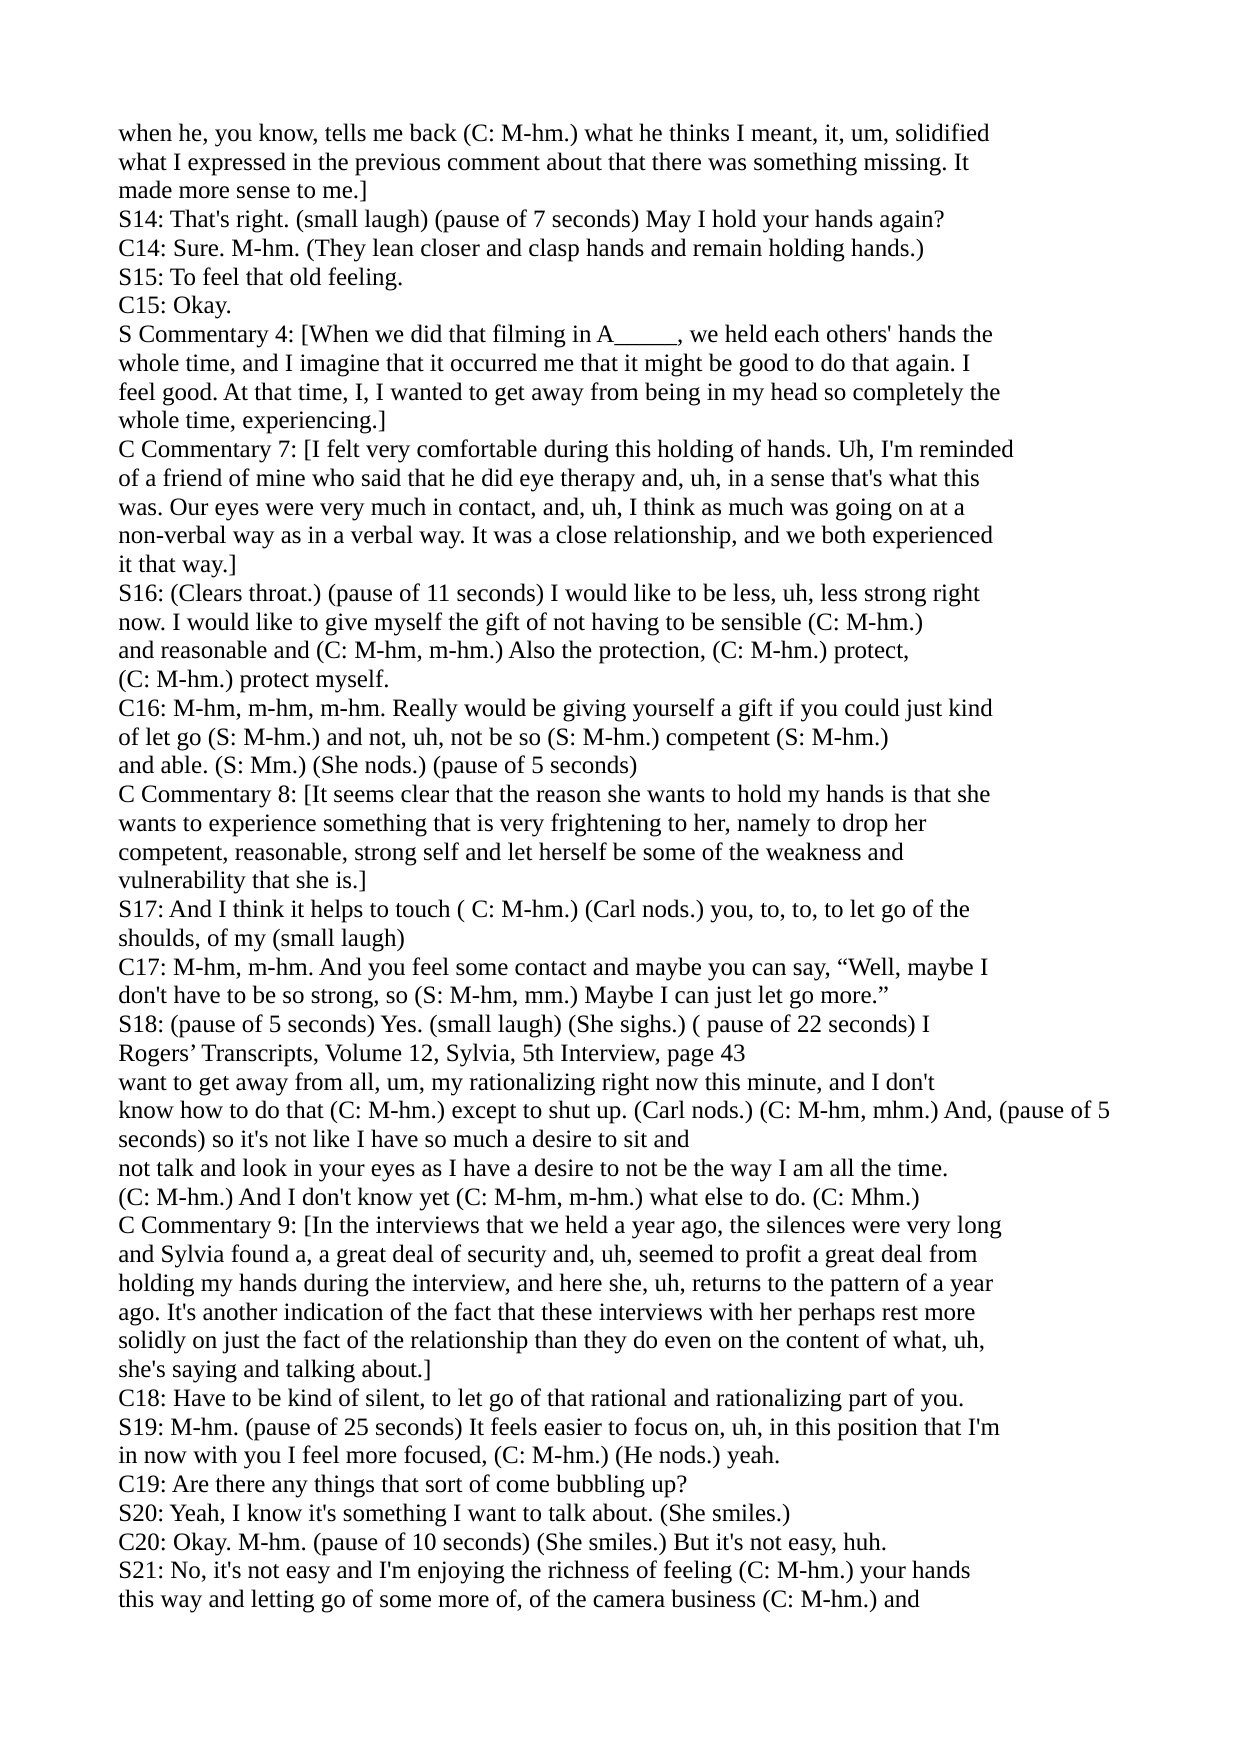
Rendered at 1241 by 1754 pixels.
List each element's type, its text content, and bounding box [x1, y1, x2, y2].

text vulnerability that she is.] [118, 866, 1122, 894]
text C18: Have to be kind of silent, to let go of that rational and rationalizing part of you. [118, 1383, 1122, 1412]
text now. I would like to give myself the gift of not having to be sensible (C: M-hm.) [118, 607, 1122, 636]
text was. Our eyes were very much in contact, and, uh, I think as much was going on at a [118, 492, 1122, 521]
text C17: M-hm, m-hm. And you feel some contact and maybe you can say, “Well, maybe I [118, 952, 1122, 981]
text know how to do that (C: M-hm.) except to shut up. (Carl nods.) (C: M-hm, mhm.) And, (pause of 5 seconds) so it's not like I have so much a desire to sit and [118, 1096, 1122, 1153]
text ago. It's another indication of the fact that these interviews with her perhaps rest more [118, 1297, 1122, 1326]
text (C: M-hm.) protect myself. [118, 664, 1122, 693]
text C20: Okay. M-hm. (pause of 10 seconds) (She smiles.) But it's not easy, huh. [118, 1527, 1122, 1556]
text and reasonable and (C: M-hm, m-hm.) Also the protection, (C: M-hm.) protect, [118, 636, 1122, 664]
text not talk and look in your eyes as I have a desire to not be the way I am all the time. [118, 1153, 1122, 1182]
text C Commentary 8: [It seems clear that the reason she wants to hold my hands is that she [118, 779, 1122, 808]
text this way and letting go of some more of, of the camera business (C: M-hm.) and [118, 1584, 1122, 1613]
text C Commentary 7: [I felt very comfortable during this holding of hands. Uh, I'm reminded [118, 434, 1122, 463]
text S17: And I think it helps to touch ( C: M-hm.) (Carl nods.) you, to, to, to let go of the [118, 894, 1122, 923]
text S18: (pause of 5 seconds) Yes. (small laugh) (She sighs.) ( pause of 22 seconds) I [118, 1009, 1122, 1038]
text S20: Yeah, I know it's something I want to talk about. (She smiles.) [118, 1498, 1122, 1527]
text whole time, and I imagine that it occurred me that it might be good to do that again. I [118, 348, 1122, 377]
text in now with you I feel more focused, (C: M-hm.) (He nods.) yeah. [118, 1441, 1122, 1469]
text of a friend of mine who said that he did eye therapy and, uh, in a sense that's what this [118, 463, 1122, 492]
text (C: M-hm.) And I don't know yet (C: M-hm, m-hm.) what else to do. (C: Mhm.) [118, 1182, 1122, 1211]
text wants to experience something that is very frightening to her, namely to drop her [118, 808, 1122, 837]
text she's saying and talking about.] [118, 1354, 1122, 1383]
text and Sylvia found a, a great deal of security and, uh, seemed to profit a great deal from [118, 1239, 1122, 1268]
text C19: Are there any things that sort of come bubbling up? [118, 1469, 1122, 1498]
text Rogers’ Transcripts, Volume 12, Sylvia, 5th Interview, page 43 [118, 1038, 1122, 1067]
text when he, you know, tells me back (C: M-hm.) what he thinks I meant, it, um, solidified [118, 118, 1122, 147]
text don't have to be so strong, so (S: M-hm, mm.) Maybe I can just let go more.” [118, 981, 1122, 1009]
text C14: Sure. M-hm. (They lean closer and clasp hands and remain holding hands.) [118, 233, 1122, 262]
text of let go (S: M-hm.) and not, uh, not be so (S: M-hm.) competent (S: M-hm.) [118, 722, 1122, 751]
text non-verbal way as in a verbal way. It was a close relationship, and we both experienced [118, 521, 1122, 549]
text S21: No, it's not easy and I'm enjoying the richness of feeling (C: M-hm.) your hands [118, 1556, 1122, 1584]
text C Commentary 9: [In the interviews that we held a year ago, the silences were very long [118, 1211, 1122, 1239]
text S15: To feel that old feeling. [118, 262, 1122, 291]
text holding my hands during the interview, and here she, uh, returns to the pattern of a year [118, 1268, 1122, 1297]
text and able. (S: Mm.) (She nods.) (pause of 5 seconds) [118, 751, 1122, 779]
text S19: M-hm. (pause of 25 seconds) It feels easier to focus on, uh, in this position that I'm [118, 1412, 1122, 1441]
text it that way.] [118, 549, 1122, 578]
text want to get away from all, um, my rationalizing right now this minute, and I don't [118, 1067, 1122, 1096]
text made more sense to me.] [118, 176, 1122, 204]
text C15: Okay. [118, 291, 1122, 319]
text S16: (Clears throat.) (pause of 11 seconds) I would like to be less, uh, less strong right [118, 578, 1122, 607]
text S14: That's right. (small laugh) (pause of 7 seconds) May I hold your hands again? [118, 204, 1122, 233]
text solidly on just the fact of the relationship than they do even on the content of what, uh, [118, 1326, 1122, 1354]
text S Commentary 4: [When we did that filming in A_____, we held each others' hands the [118, 319, 1122, 348]
text what I expressed in the previous comment about that there was something missing. It [118, 147, 1122, 176]
text feel good. At that time, I, I wanted to get away from being in my head so completely the [118, 377, 1122, 406]
text whole time, experiencing.] [118, 406, 1122, 434]
text shoulds, of my (small laugh) [118, 923, 1122, 952]
text competent, reasonable, strong self and let herself be some of the weakness and [118, 837, 1122, 866]
text C16: M-hm, m-hm, m-hm. Really would be giving yourself a gift if you could just kind [118, 693, 1122, 722]
